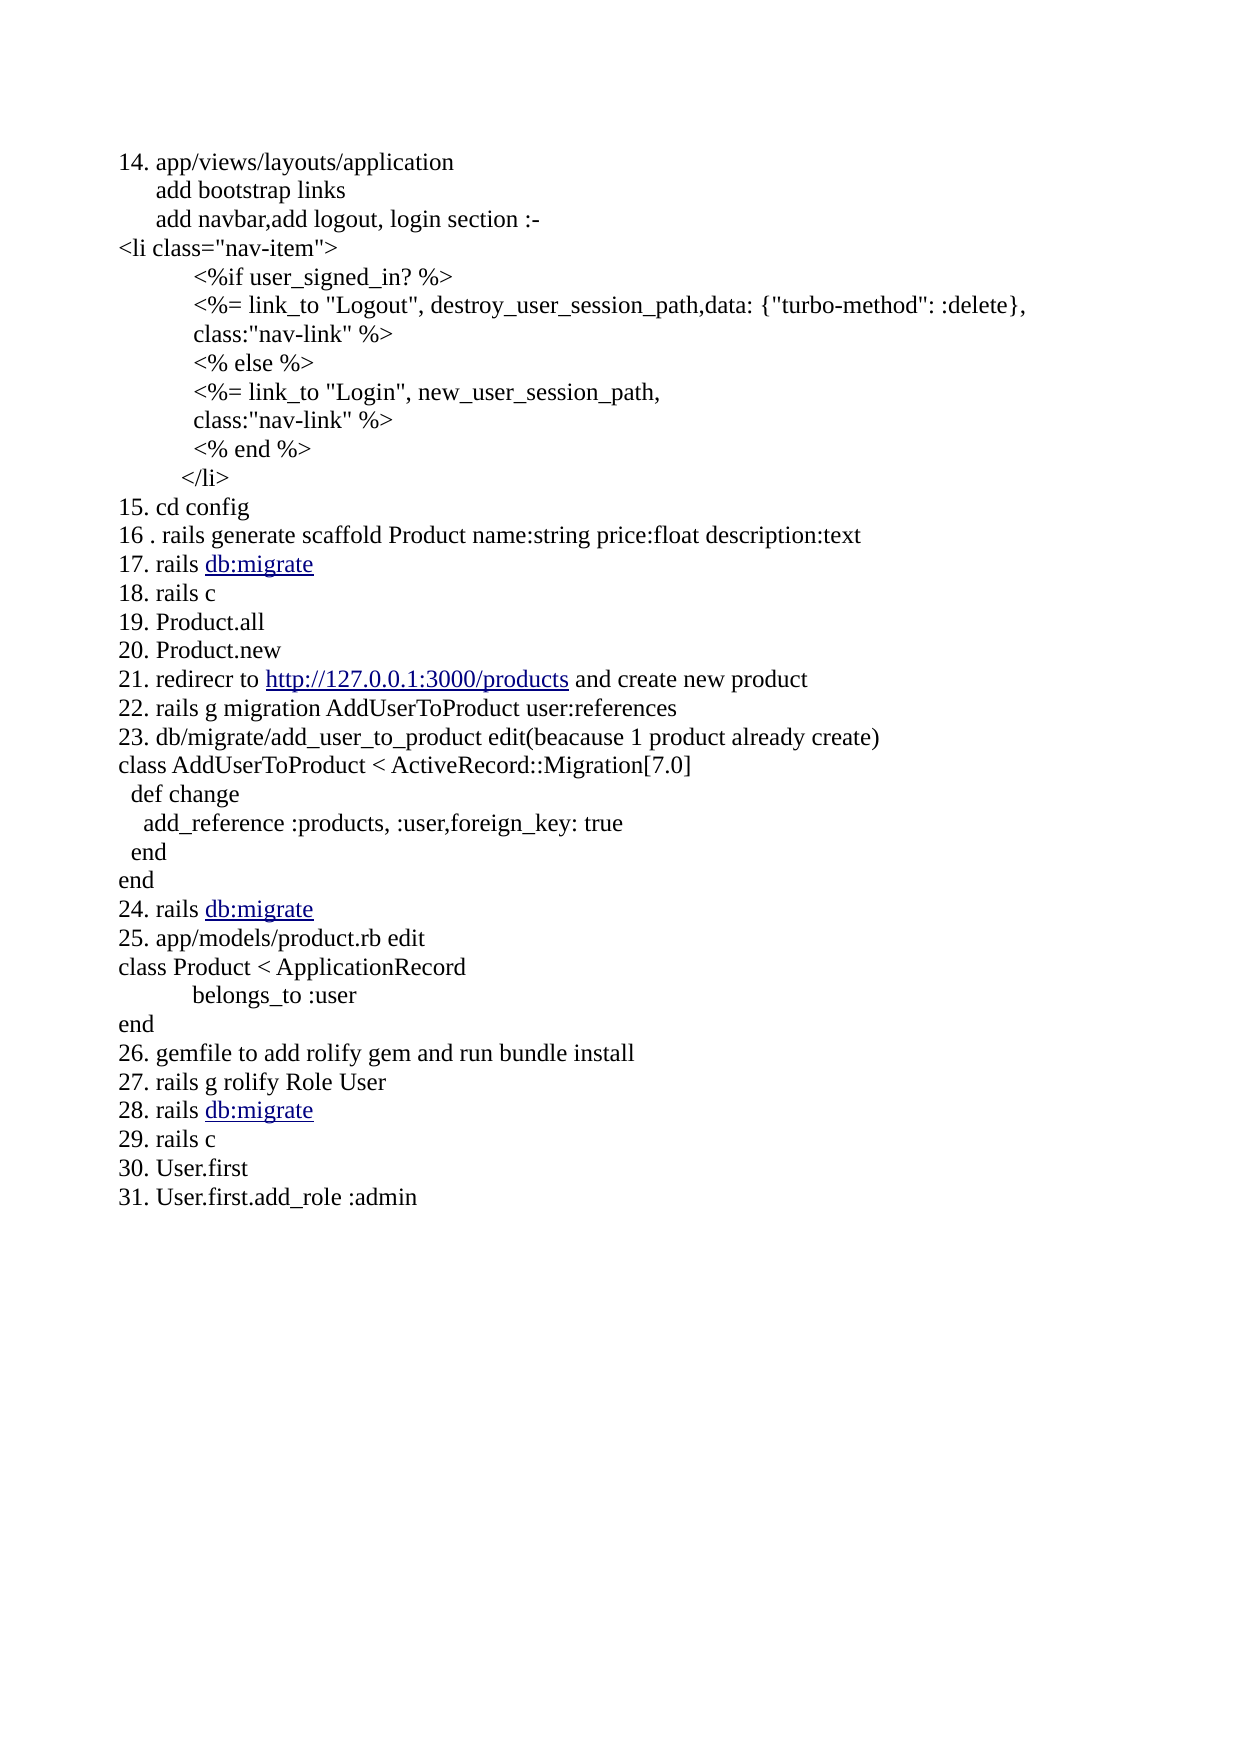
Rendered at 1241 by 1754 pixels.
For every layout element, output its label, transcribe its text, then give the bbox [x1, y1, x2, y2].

text class:"nav-link" %> [118, 319, 1122, 348]
text 24. rails db:migrate [118, 894, 1122, 923]
text 25. app/models/product.rb edit [118, 923, 1122, 952]
text 18. rails c [118, 578, 1122, 607]
text 15. cd config [118, 492, 1122, 521]
text <li class="nav-item"> [118, 233, 1122, 262]
text class:"nav-link" %> [118, 406, 1122, 434]
text <% else %> [118, 348, 1122, 377]
text class AddUserToProduct < ActiveRecord::Migration[7.0] [118, 751, 1122, 779]
text 16 . rails generate scaffold Product name:string price:float description:text [118, 521, 1122, 549]
text add bootstrap links [118, 176, 1122, 204]
text </li> [118, 463, 1122, 492]
text <%= link_to "Login", new_user_session_path, [118, 377, 1122, 406]
text 28. rails db:migrate [118, 1096, 1122, 1124]
text add_reference :products, :user,foreign_key: true [118, 808, 1122, 837]
text 20. Product.new [118, 636, 1122, 664]
text end [118, 866, 1122, 894]
text add navbar,add logout, login section :- [118, 204, 1122, 233]
text 31. User.first.add_role :admin [118, 1182, 1122, 1211]
text 21. redirecr to http://127.0.0.1:3000/products and create new product [118, 664, 1122, 693]
text <%= link_to "Logout", destroy_user_session_path,data: {"turbo-method": :delete}, [118, 291, 1122, 319]
text 29. rails c [118, 1124, 1122, 1153]
text end [118, 837, 1122, 866]
text def change [118, 779, 1122, 808]
text 14. app/views/layouts/application [118, 147, 1122, 176]
text <%if user_signed_in? %> [118, 262, 1122, 291]
text belongs_to :user [118, 981, 1122, 1009]
text 22. rails g migration AddUserToProduct user:references [118, 693, 1122, 722]
text 17. rails db:migrate [118, 549, 1122, 578]
text 19. Product.all [118, 607, 1122, 636]
text <% end %> [118, 434, 1122, 463]
text 26. gemfile to add rolify gem and run bundle install [118, 1038, 1122, 1067]
text end [118, 1009, 1122, 1038]
text class Product < ApplicationRecord [118, 952, 1122, 981]
text 23. db/migrate/add_user_to_product edit(beacause 1 product already create) [118, 722, 1122, 751]
text 30. User.first [118, 1153, 1122, 1182]
text 27. rails g rolify Role User [118, 1067, 1122, 1096]
